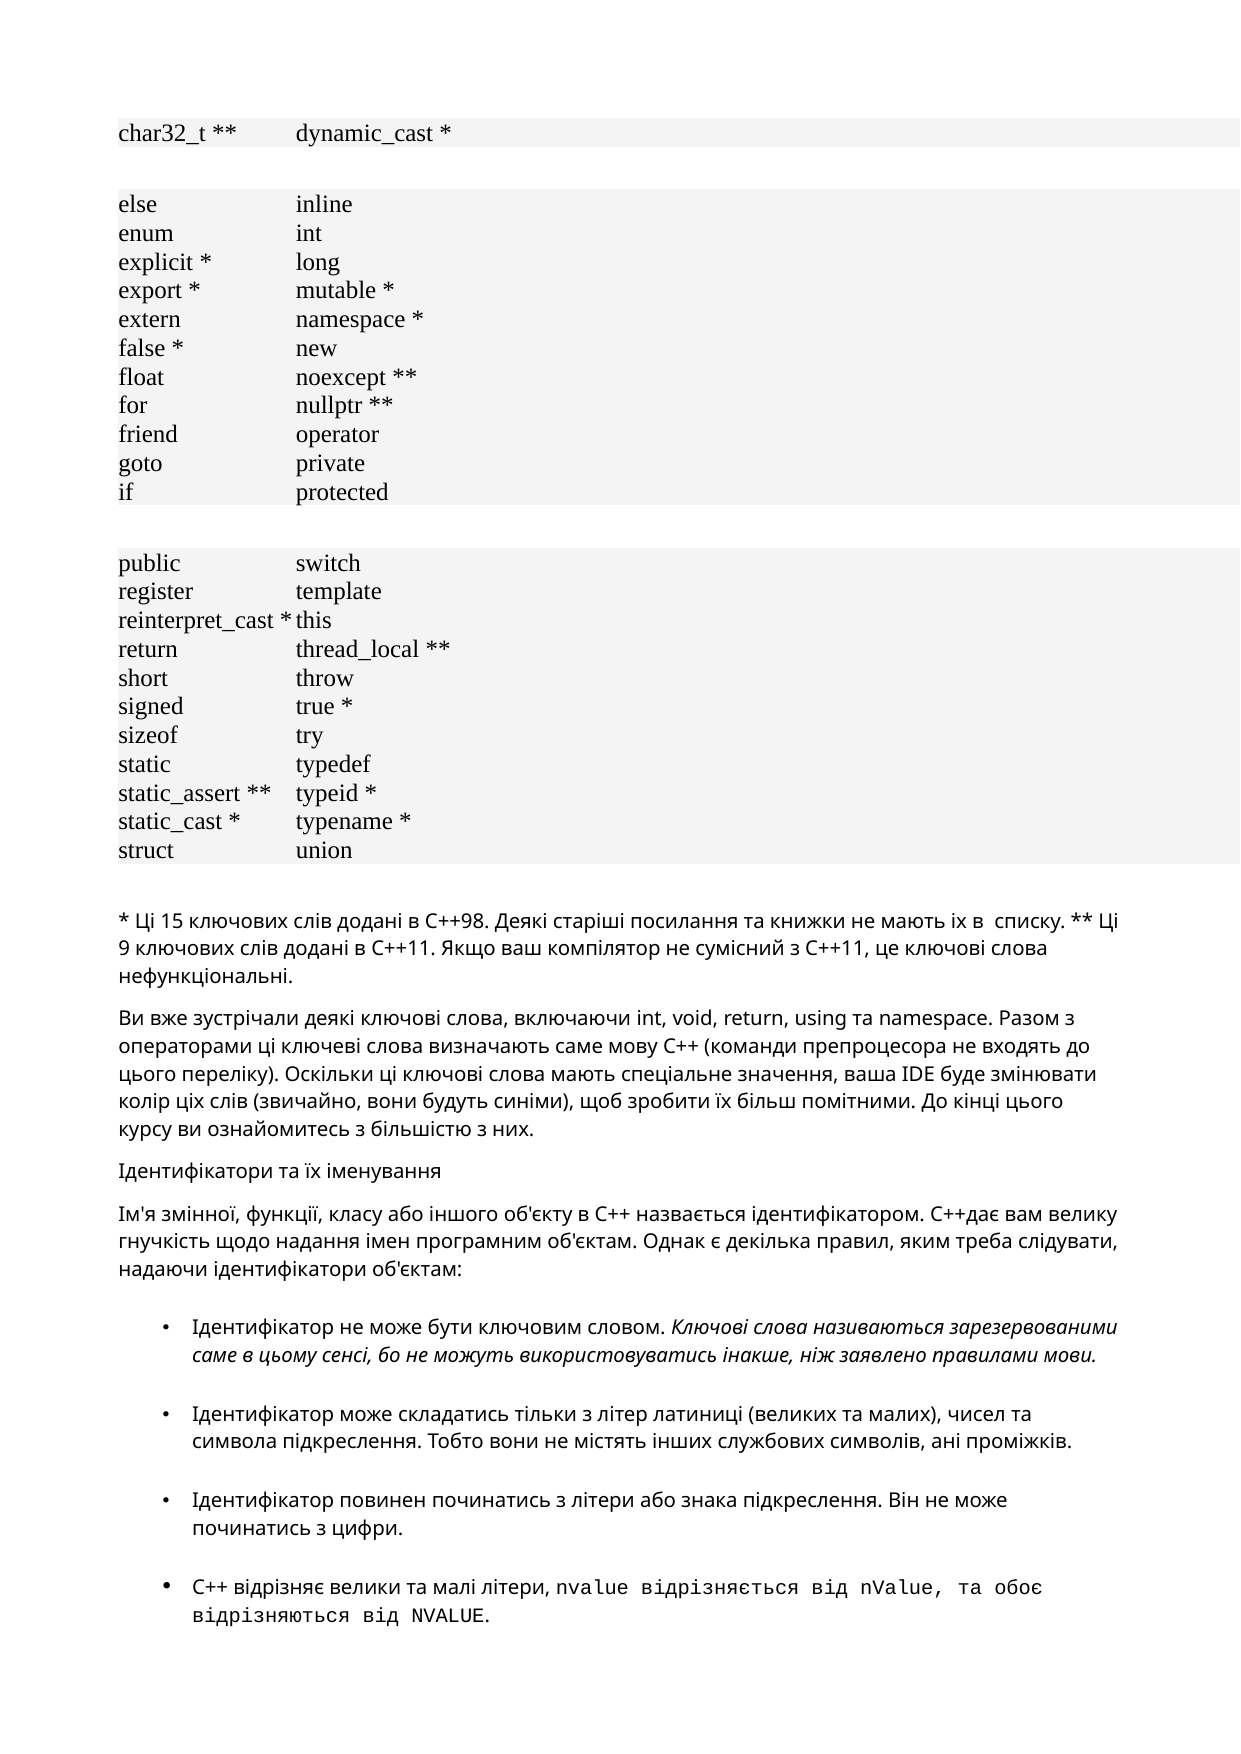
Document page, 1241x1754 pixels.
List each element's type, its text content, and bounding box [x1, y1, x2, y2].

table_header char32_t ** [118, 118, 296, 147]
table_header else enum explicit * export * extern false * float for friend goto if [118, 189, 296, 505]
table_header switch template this thread_local ** throw true * try typedef typeid * typename * union [296, 548, 1240, 864]
table_header dynamic_cast * [296, 118, 1240, 147]
table_header public register reinterpret_cast * return short signed sizeof static static_assert ** static_cast * struct [118, 548, 296, 864]
text * Ці 15 ключових слів додані в C++98. Деякі старіші посилання та книжки не мають іх в списку. ** Ці 9 ключових слів додані в C++11. Якщо ваш компілятор не сумісний з C++11, це ключові слова нефункціональні. [118, 906, 1122, 989]
text Ім'я змінної, функції, класу або іншого об'єкту в C++ назвається ідентифікатором. C++дає вам велику гнучкість щодо надання імен програмним об'єктам. Однак є декілька правил, яким треба слідувати, надаючи ідентифікатори об'єктам: [118, 1199, 1122, 1282]
list Ідентифікатор повинен починатись з літери або знака підкреслення. Він не може починатись з цифри. [162, 1486, 1122, 1541]
table_header inline int long mutable * namespace * new noexcept ** nullptr ** operator private protected [296, 189, 1240, 505]
text Ви вже зустрічали деякі ключові слова, включаючи int, void, return, using та namespace. Разом з операторами ці ключеві слова визначають саме мову C++ (команди препроцесора не входять до цього переліку). Оскільки ці ключові слова мають спеціальне значення, ваша IDE буде змінювати колір ціх слів (звичайно, вони будуть синіми), щоб зробити їх більш помітними. До кінці цього курсу ви ознайомитесь з більшістю з них. [118, 1004, 1122, 1142]
text Ідентифікатори та їх іменування [118, 1157, 1122, 1185]
list C++ відрізняє велики та малі літери, nvalue відрізняється від nValue, та обоє відрізняються від NVALUE. [162, 1573, 1122, 1628]
list Ідентифікатор може складатись тільки з літер латиниці (великих та малих), чисел та символа підкреслення. Тобто вони не містять інших службових символів, ані проміжків. [162, 1399, 1122, 1455]
list Ідентифікатор не може бути ключовим словом. Ключові слова називаються зарезервованими саме в цьому сенсі, бо не можуть використовуватись інакше, ніж заявлено правилами мови. [162, 1313, 1122, 1368]
